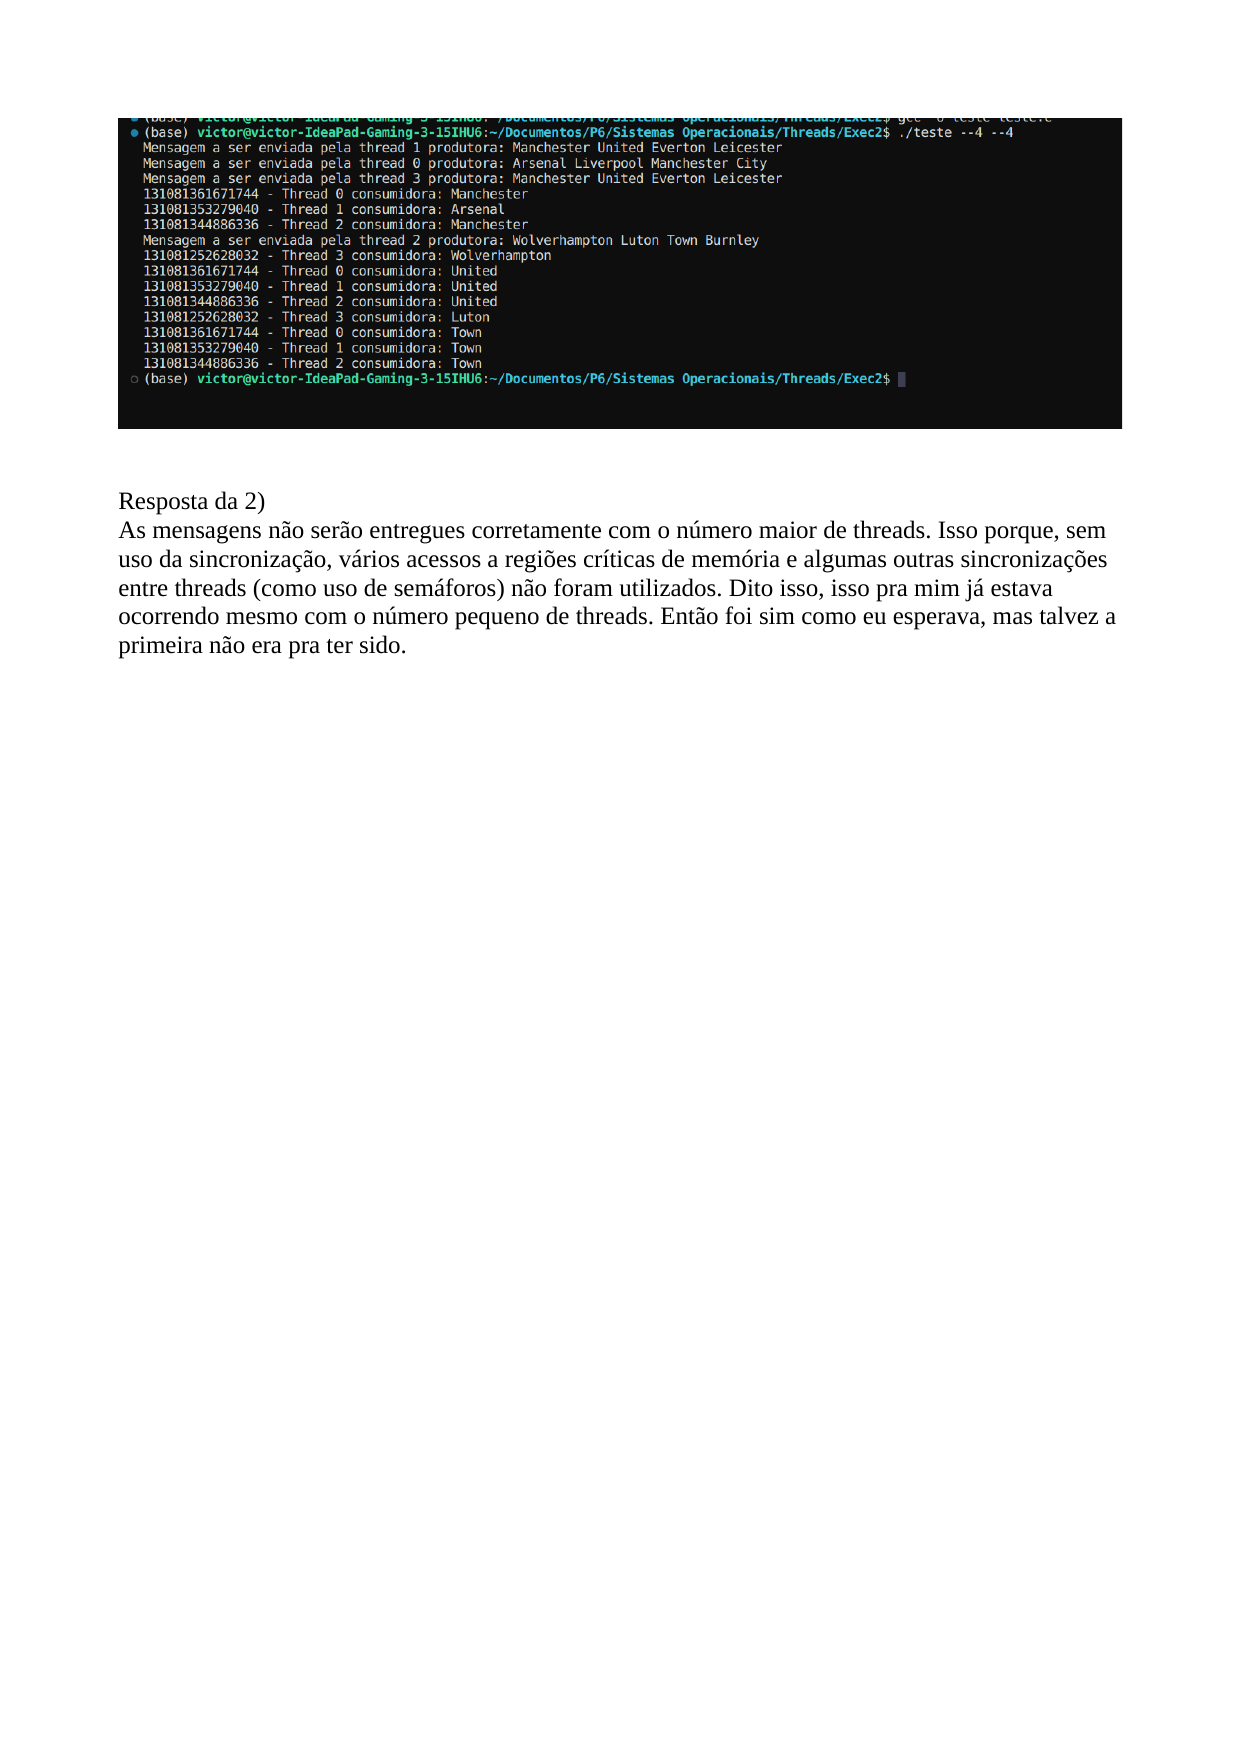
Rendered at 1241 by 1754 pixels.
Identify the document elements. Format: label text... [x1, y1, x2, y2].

text As mensagens não serão entregues corretamente com o número maior de threads. Isso porque, sem uso da sincronização, vários acessos a regiões críticas de memória e algumas outras sincronizações entre threads (como uso de semáforos) não foram utilizados. Dito isso, isso pra mim já estava ocorrendo mesmo com o número pequeno de threads. Então foi sim como eu esperava, mas talvez a primeira não era pra ter sido. [118, 515, 1122, 659]
text Resposta da 2) [118, 486, 1122, 515]
picture [118, 118, 1123, 429]
